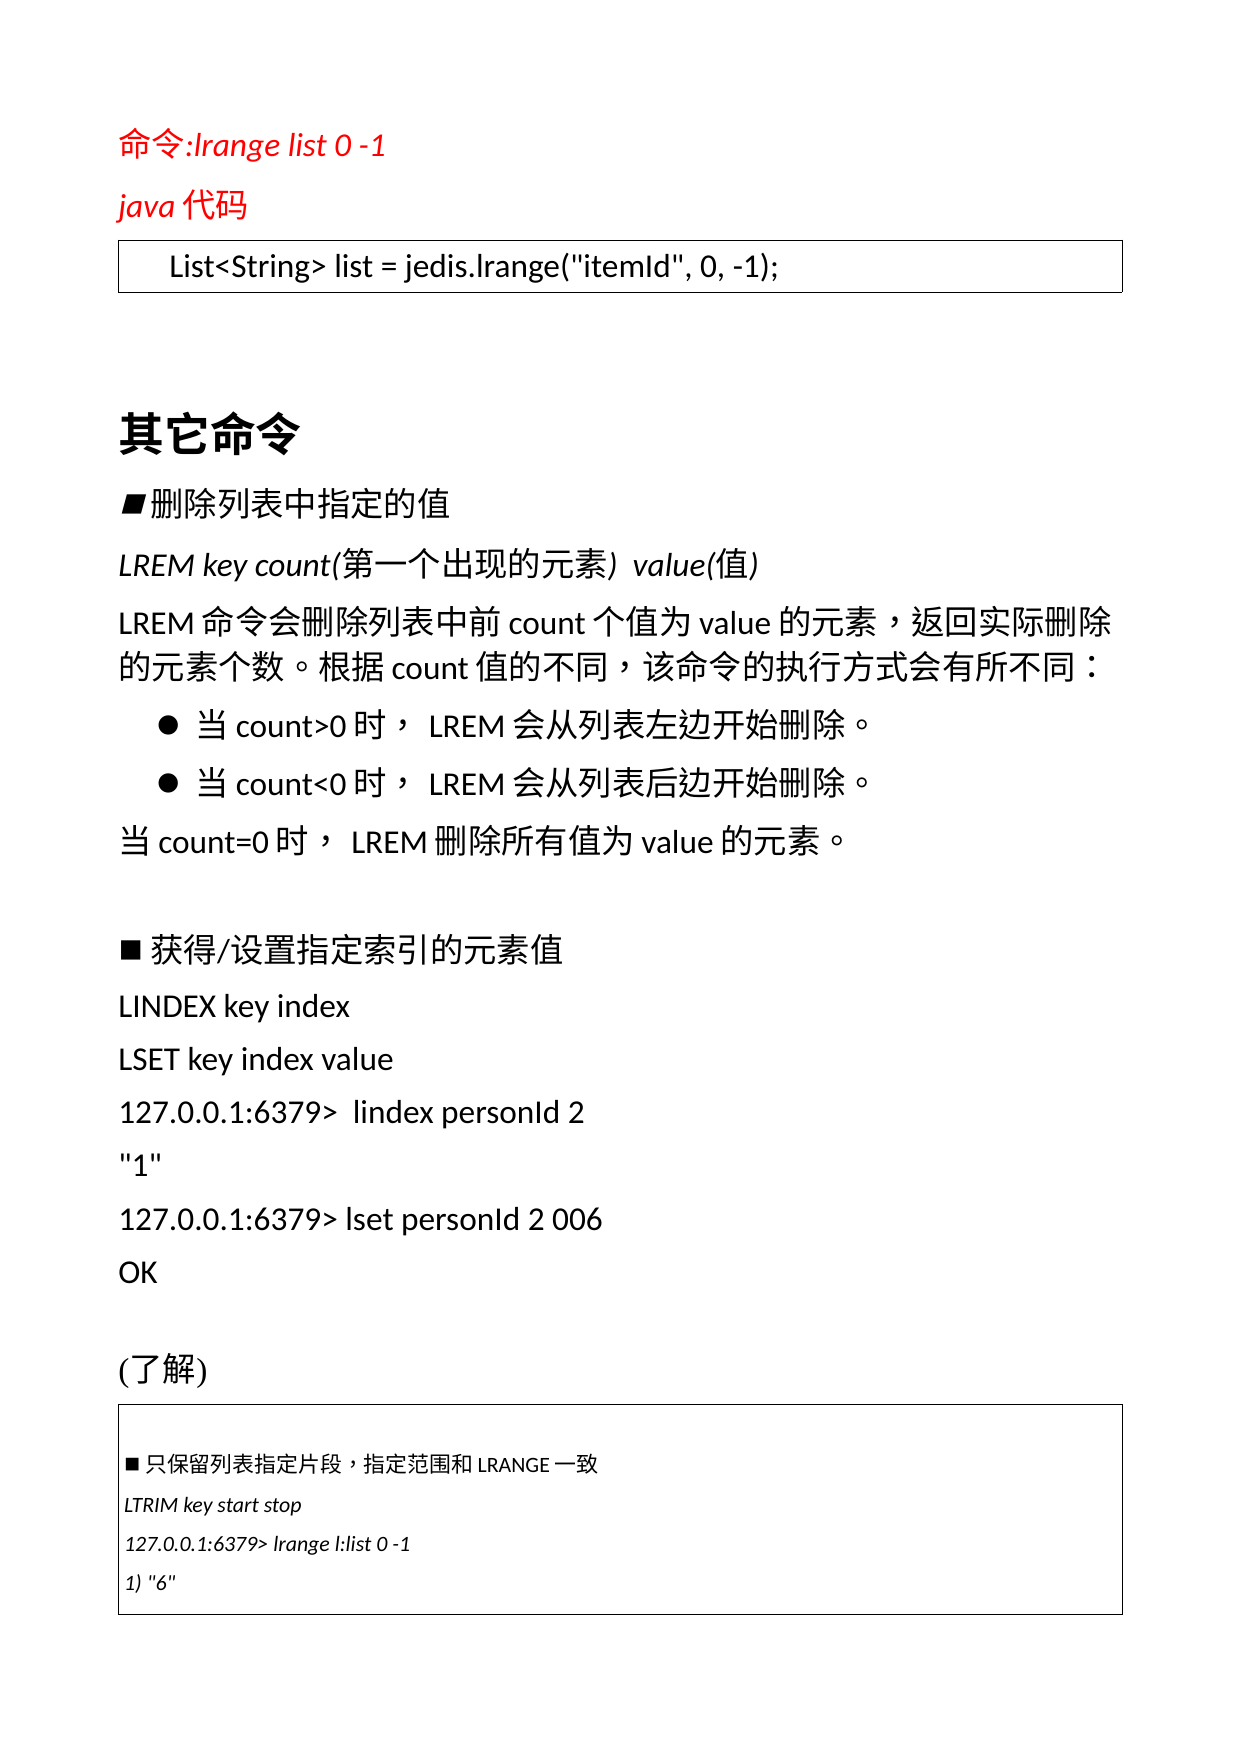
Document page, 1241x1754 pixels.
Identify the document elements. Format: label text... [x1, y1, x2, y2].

text LINDEX key index [118, 984, 1122, 1025]
text n获得/设置指定索引的元素值 [118, 927, 1122, 972]
text 命令:lrange list 0 -1 [118, 118, 1122, 166]
table_header n只保留列表指定片段，指定范围和LRANGE一致 LTRIM key start stop 127.0.0.1:6379> lrange l:list 0 -1 1) "6" [119, 1405, 1122, 1614]
text 127.0.0.1:6379> lindex personId 2 [118, 1091, 1122, 1132]
text OK [118, 1251, 1122, 1291]
text l当count<0时， LREM会从列表后边开始删除。 [156, 760, 1122, 805]
text 127.0.0.1:6379> lset personId 2 006 [118, 1197, 1122, 1238]
text LREM key count(第一个出现的元素) value(值) [118, 538, 1122, 586]
text n删除列表中指定的值 [118, 477, 1122, 526]
text 其它命令 [118, 398, 1122, 465]
text LREM命令会删除列表中前count个值为value的元素，返回实际删除的元素个数。根据count值的不同，该命令的执行方式会有所不同： [118, 599, 1122, 689]
table_header List<String> list = jedis.lrange("itemId", 0, -1); [119, 241, 1122, 292]
text "1" [118, 1144, 1122, 1185]
text (了解) [118, 1343, 1122, 1391]
text java代码 [118, 179, 1122, 227]
text l当count>0时， LREM会从列表左边开始删除。 [156, 702, 1122, 747]
text LSET key index value [118, 1038, 1122, 1078]
text 当count=0时， LREM删除所有值为value的元素。 [118, 818, 1122, 863]
